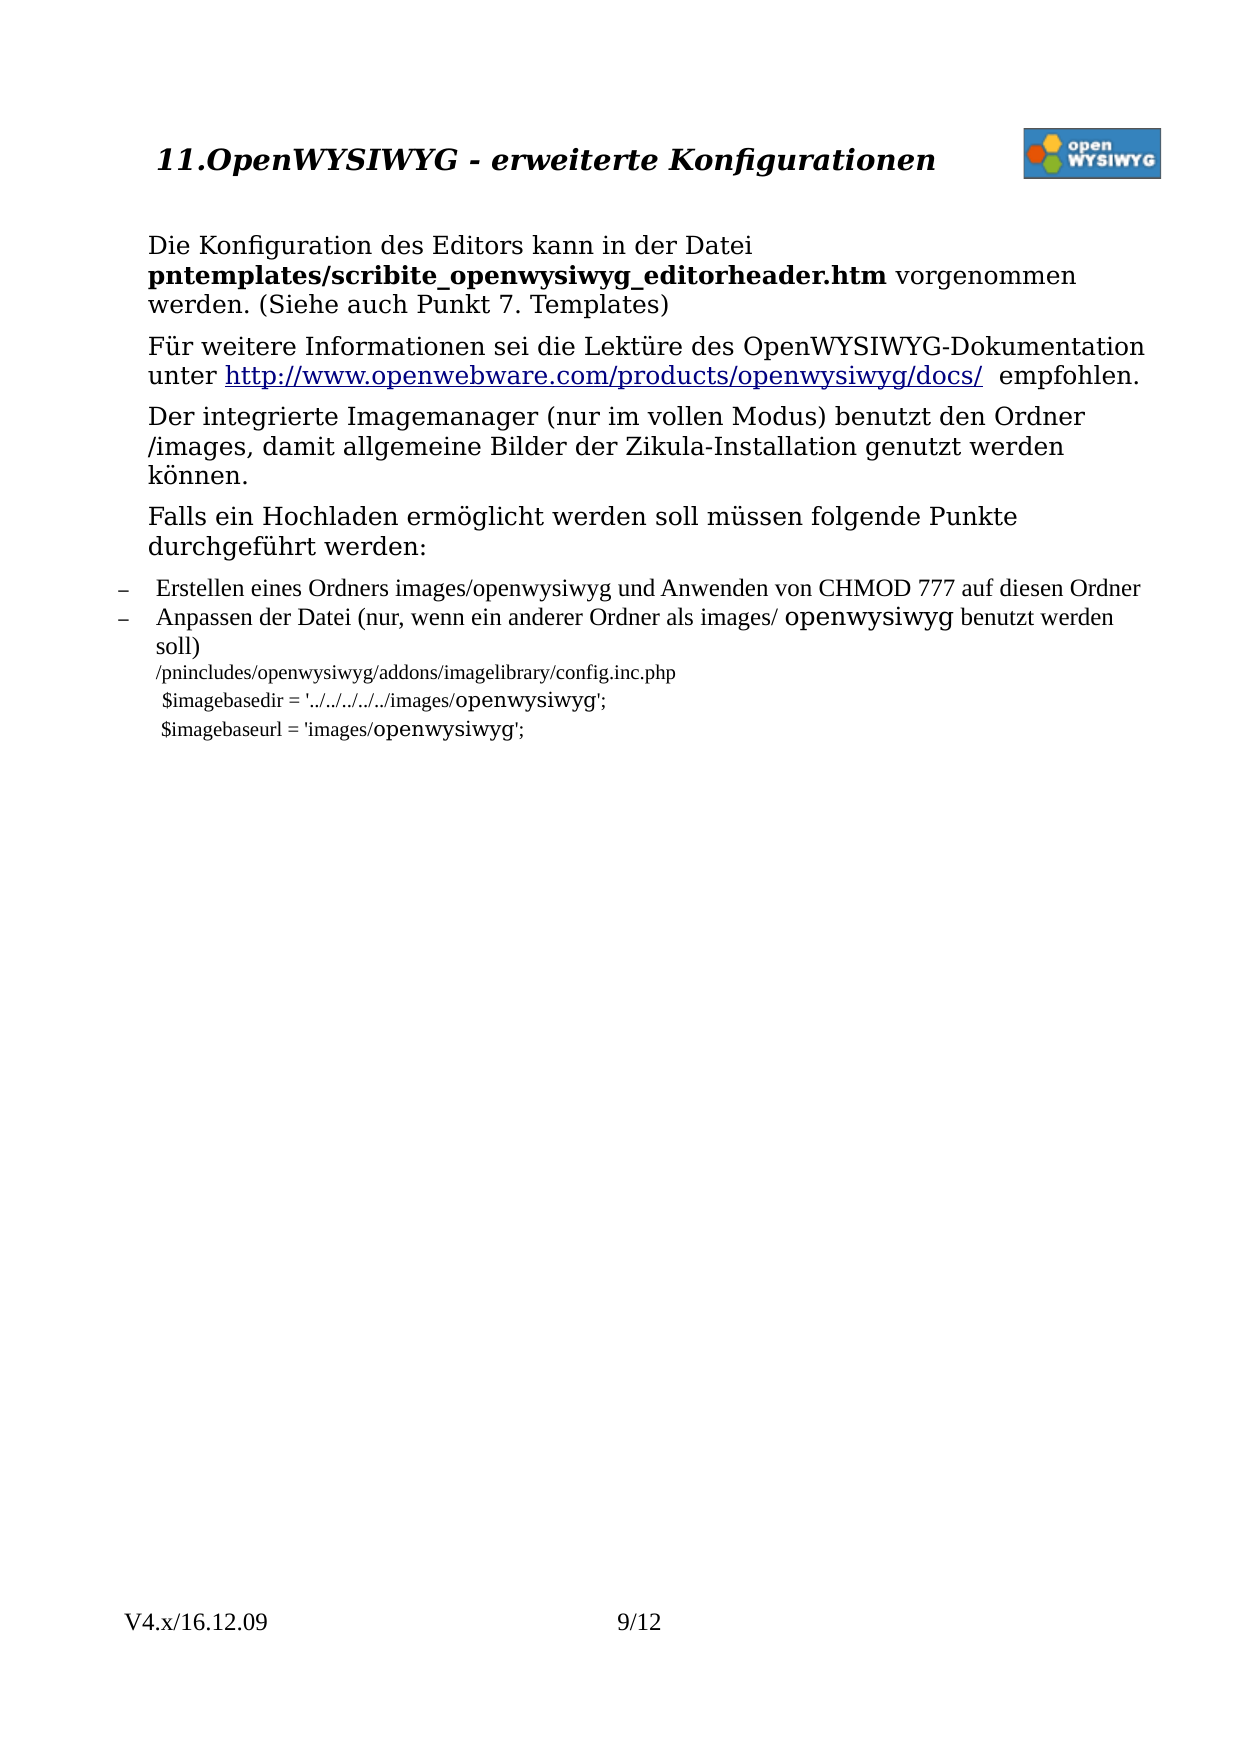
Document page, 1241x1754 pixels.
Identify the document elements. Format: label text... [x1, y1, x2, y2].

list Anpassen der Datei (nur, wenn ein anderer Ordner als images/ openwysiwyg benutzt werden soll) /pnincludes/openwysiwyg/addons/imagelibrary/config.inc.php $imagebasedir = '../../../../../images/openwysiwyg'; $imagebaseurl = 'images/openwysiwyg'; [118, 602, 1160, 742]
picture [1023, 128, 1162, 179]
text Der integrierte Imagemanager (nur im vollen Modus) benutzt den Ordner /images, damit allgemeine Bilder der Zikula-Installation genutzt werden können. [148, 403, 1160, 490]
text Für weitere Informationen sei die Lektüre des OpenWYSIWYG-Dokumentation unter http://www.openwebware.com/products/openwysiwyg/docs/ empfohlen. [148, 332, 1160, 390]
list Erstellen eines Ordners images/openwysiwyg und Anwenden von CHMOD 777 auf diesen Ordner [118, 573, 1160, 602]
subtitle OpenWYSIWYG - erweiterte Konfigurationen [156, 143, 1023, 177]
text Die Konfiguration des Editors kann in der Datei pntemplates/scribite_openwysiwyg_editorheader.htm vorgenommen werden. (Siehe auch Punkt 7. Templates) [148, 232, 1160, 319]
text Falls ein Hochladen ermöglicht werden soll müssen folgende Punkte durchgeführt werden: [148, 503, 1160, 561]
